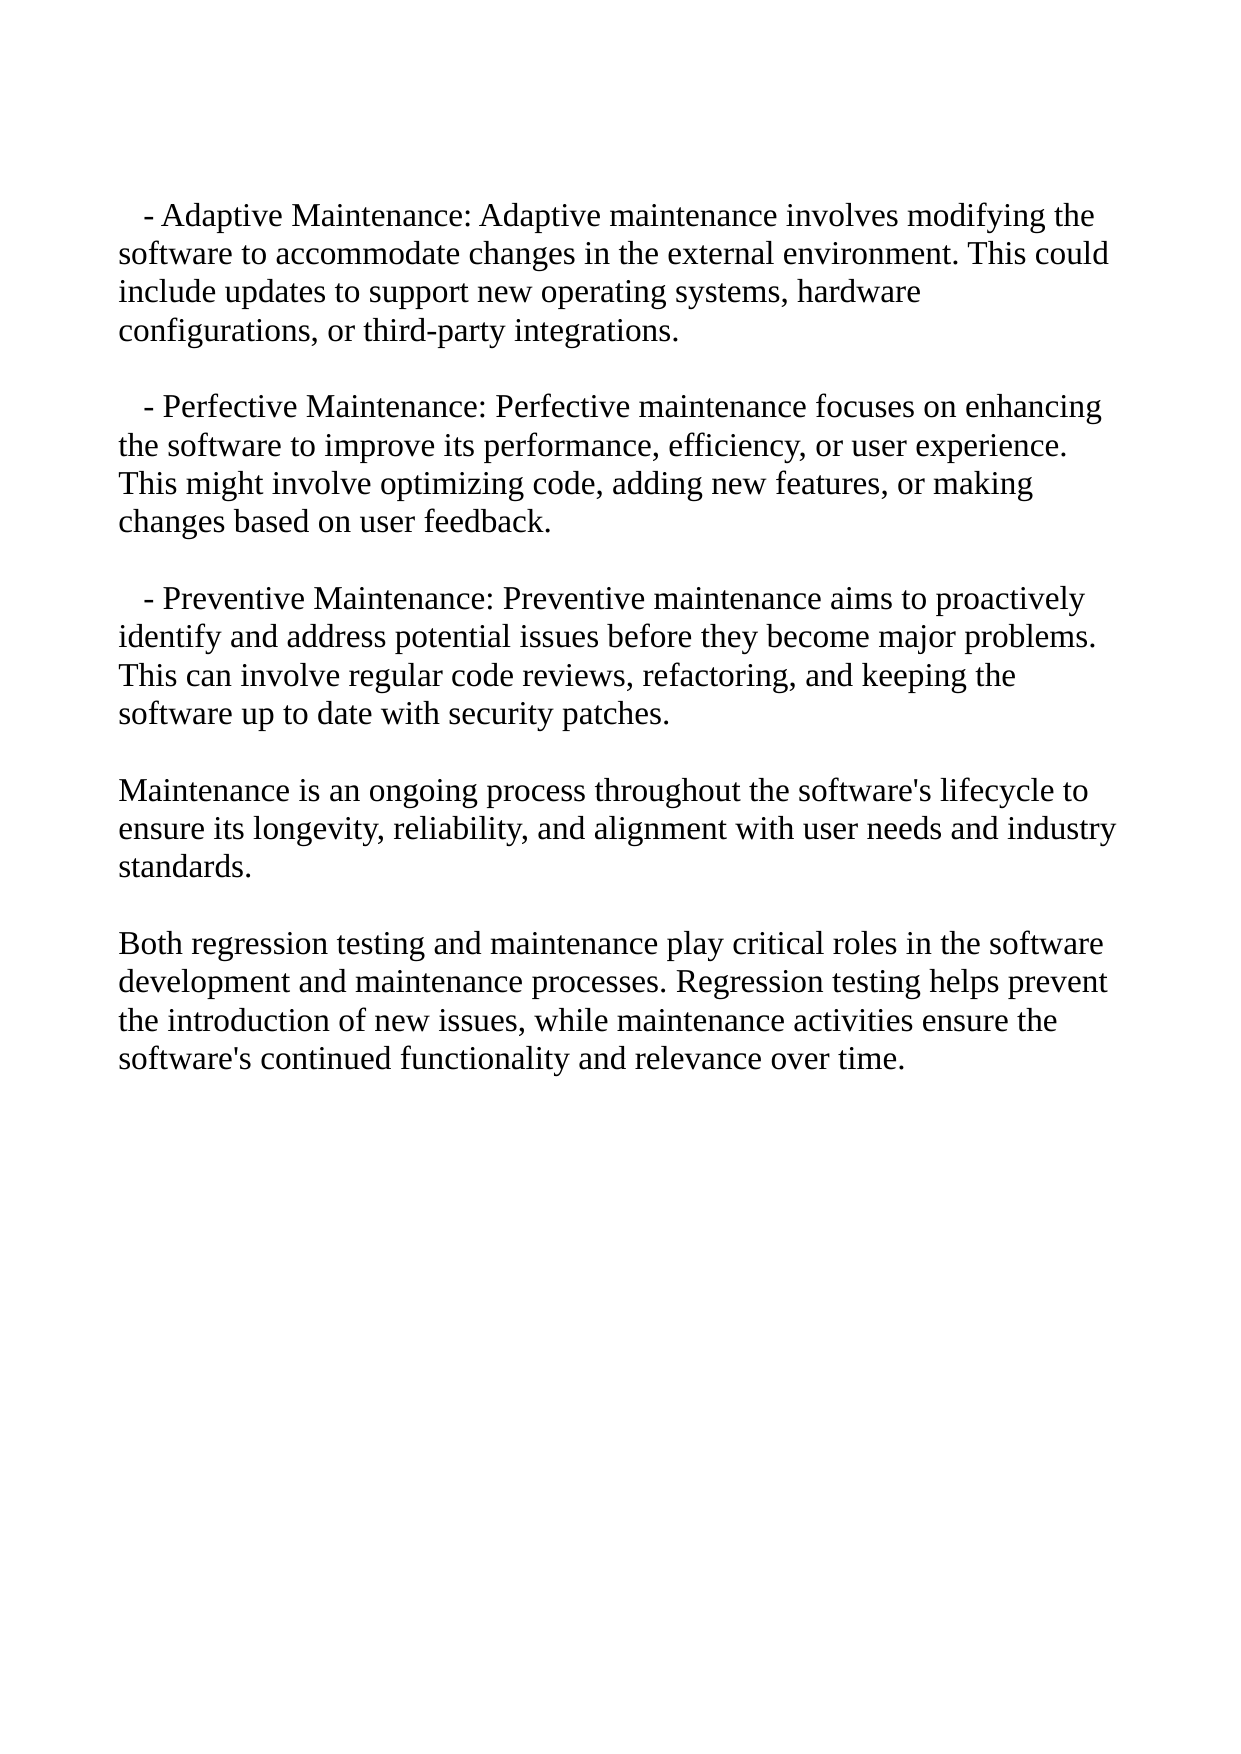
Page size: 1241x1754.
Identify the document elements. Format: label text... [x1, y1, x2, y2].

text Maintenance is an ongoing process throughout the software's lifecycle to ensure its longevity, reliability, and alignment with user needs and industry standards. [118, 770, 1122, 885]
text Both regression testing and maintenance play critical roles in the software development and maintenance processes. Regression testing helps prevent the introduction of new issues, while maintenance activities ensure the software's continued functionality and relevance over time. [118, 923, 1122, 1076]
text - Adaptive Maintenance: Adaptive maintenance involves modifying the software to accommodate changes in the external environment. This could include updates to support new operating systems, hardware configurations, or third-party integrations. [118, 195, 1122, 348]
text - Perfective Maintenance: Perfective maintenance focuses on enhancing the software to improve its performance, efficiency, or user experience. This might involve optimizing code, adding new features, or making changes based on user feedback. [118, 386, 1122, 540]
text - Preventive Maintenance: Preventive maintenance aims to proactively identify and address potential issues before they become major problems. This can involve regular code reviews, refactoring, and keeping the software up to date with security patches. [118, 578, 1122, 731]
